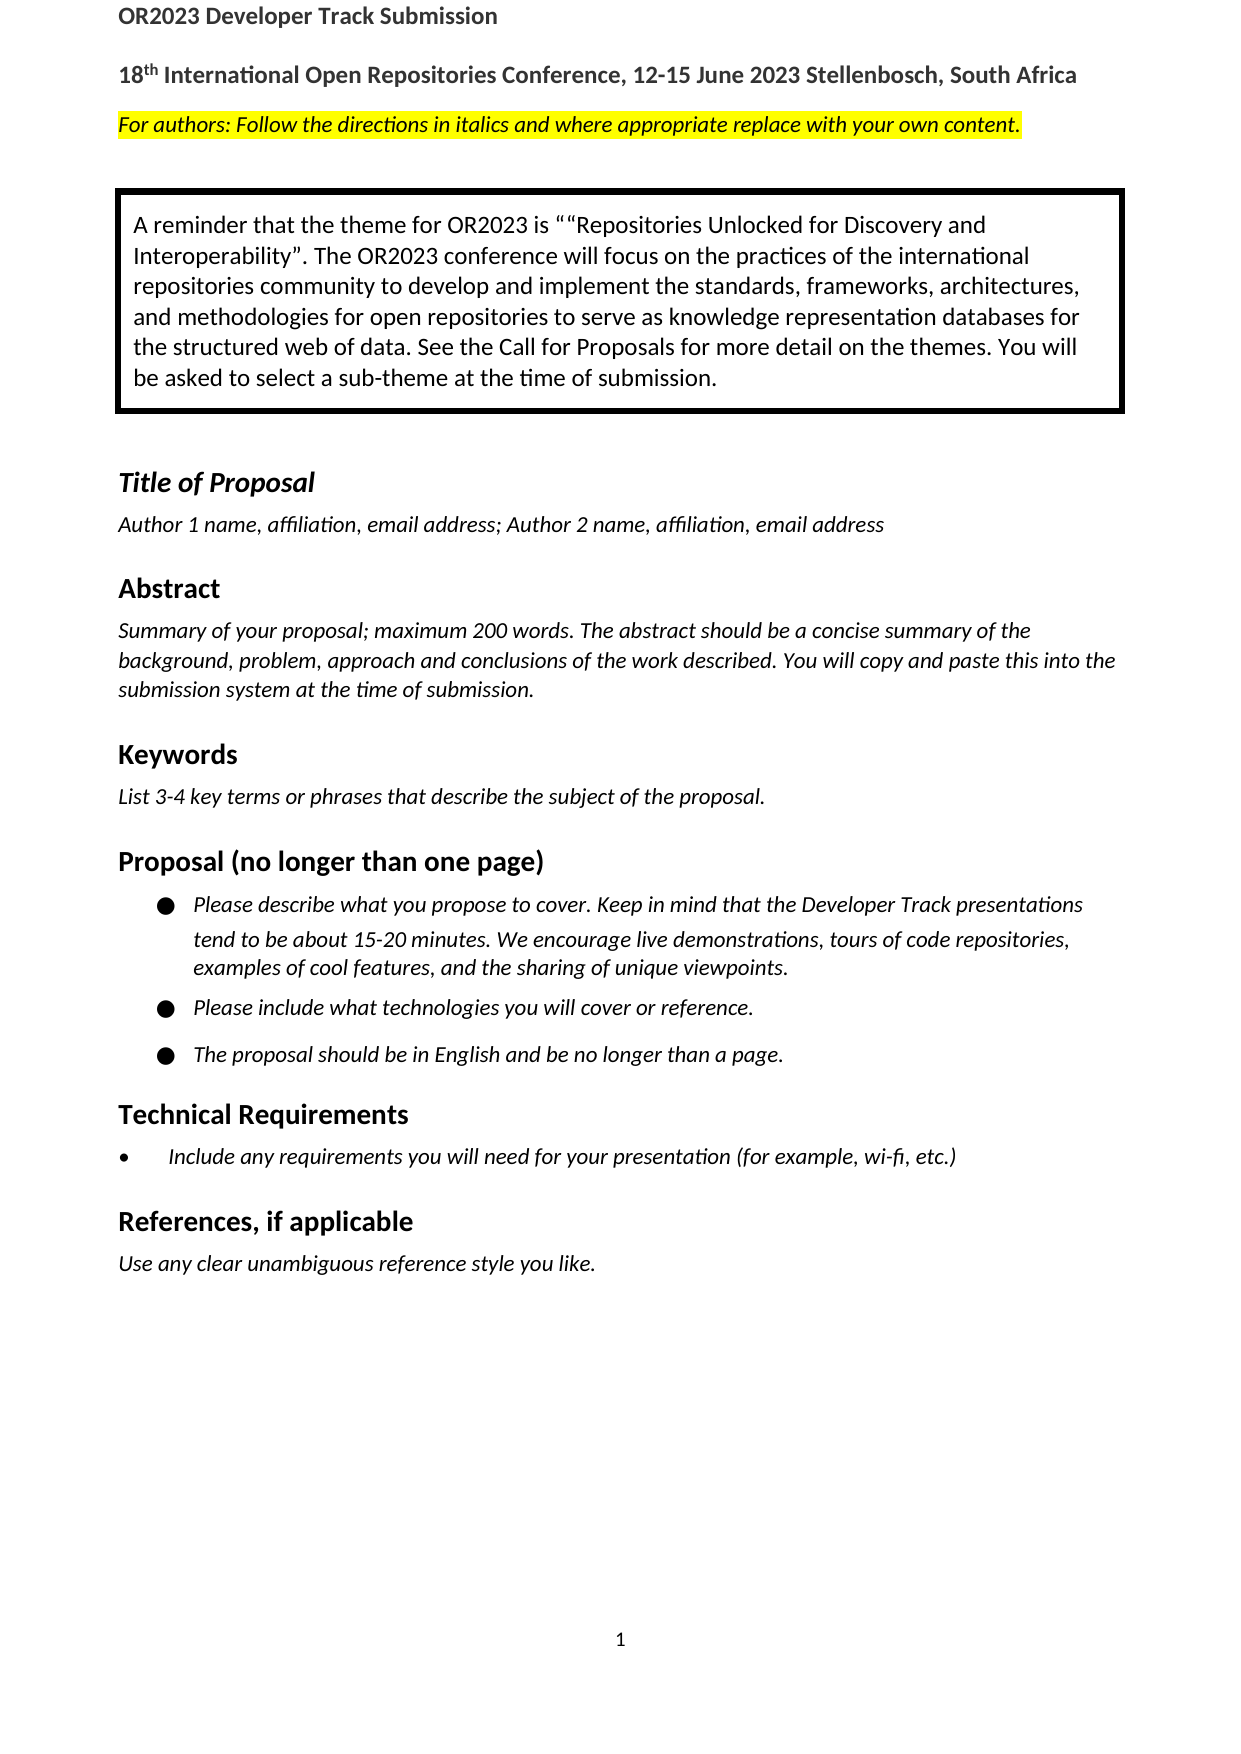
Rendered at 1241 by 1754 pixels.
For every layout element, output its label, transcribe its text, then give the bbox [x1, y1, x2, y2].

subtitle Keywords [118, 736, 1122, 772]
list The proposal should be in English and be no longer than a page. [156, 1028, 1122, 1075]
text For authors: Follow the directions in italics and where appropriate replace with your own content. [118, 111, 1122, 167]
subtitle Proposal (no longer than one page) [118, 843, 1122, 878]
subtitle References, if applicable [118, 1203, 1122, 1238]
subtitle Abstract [118, 571, 1122, 606]
list Please include what technologies you will cover or reference. [156, 981, 1122, 1028]
text List 3-4 key terms or phrases that describe the subject of the proposal. [118, 782, 1122, 810]
text Use any clear unambiguous reference style you like. [118, 1249, 1122, 1277]
table_header A reminder that the theme for OR2023 is ““Repositories Unlocked for Discovery and Interoperability”. The OR2023 conference will focus on the practices of the international repositories community to develop and implement the standards, frameworks, architectures, and methodologies for open repositories to serve as knowledge representation databases for the structured web of data. See the Call for Proposals for more detail on the themes. You will be asked to select a sub-theme at the time of submission. [121, 195, 1119, 408]
text OR2023 Developer Track Submission [118, 0, 1122, 31]
list Please describe what you propose to cover. Keep in mind that the Developer Track presentations tend to be about 15-20 minutes. We encourage live demonstrations, tours of code repositories, examples of cool features, and the sharing of unique viewpoints. [156, 878, 1122, 981]
subtitle Technical Requirements [118, 1096, 1122, 1132]
text 18th International Open Repositories Conference, 12-15 June 2023 Stellenbosch, South Africa [118, 59, 1122, 90]
text Author 1 name, affiliation, email address; Author 2 name, affiliation, email address [118, 510, 1122, 538]
subtitle Title of Proposal [118, 464, 1122, 499]
list Include any requirements you will need for your presentation (for example, wi-fi, etc.) [118, 1142, 1122, 1170]
text Summary of your proposal; maximum 200 words. The abstract should be a concise summary of the background, problem, approach and conclusions of the work described. You will copy and paste this into the submission system at the time of submission. [118, 617, 1122, 703]
